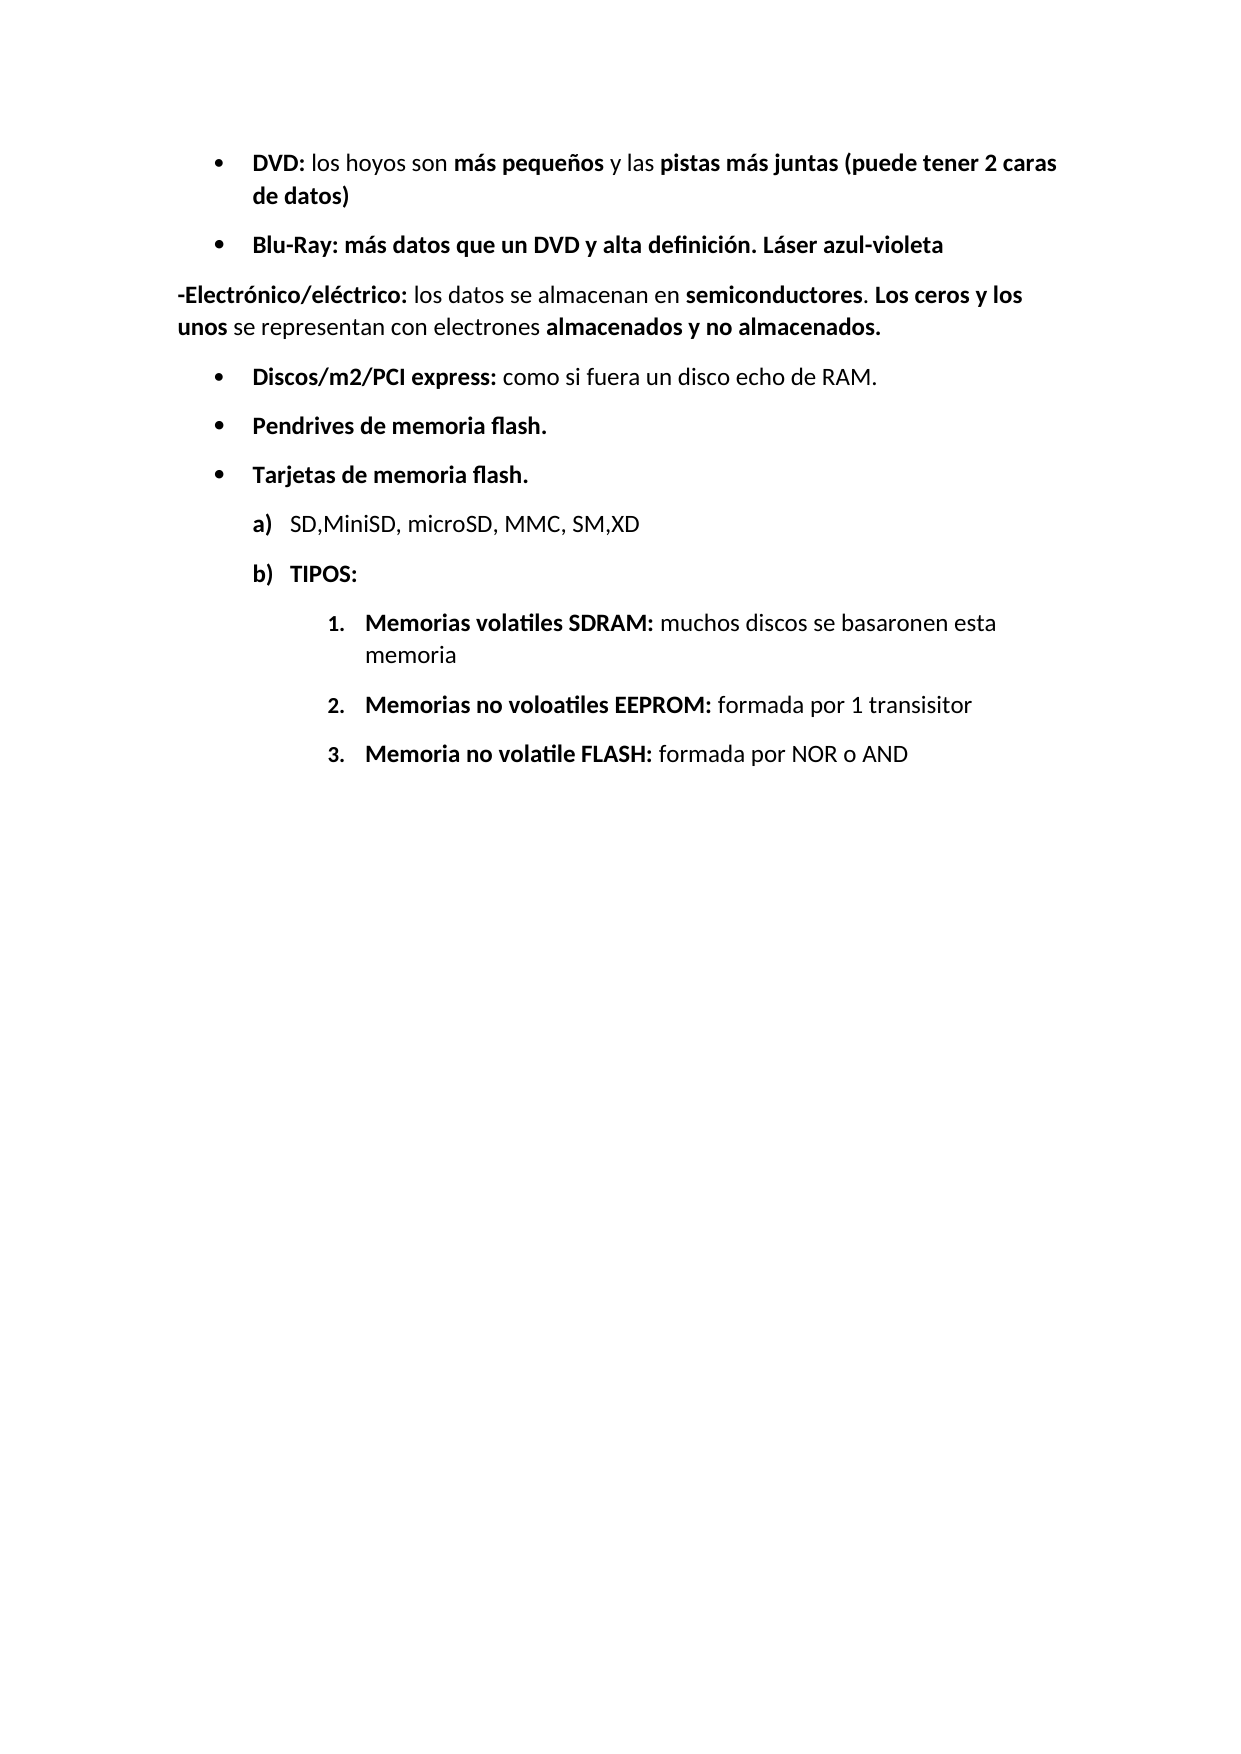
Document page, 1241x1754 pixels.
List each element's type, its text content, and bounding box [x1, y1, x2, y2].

list DVD: los hoyos son más pequeños y las pistas más juntas (puede tener 2 caras de datos) [215, 148, 1063, 211]
list Discos/m2/PCI express: como si fuera un disco echo de RAM. [215, 361, 1063, 391]
list Pendrives de memoria flash. [215, 410, 1063, 440]
list Memorias no voloatiles EEPROM: formada por 1 transisitor [327, 689, 1063, 719]
list TIPOS: [252, 558, 1063, 588]
list Memoria no volatile FLASH: formada por NOR o AND [327, 738, 1063, 769]
list Memorias volatiles SDRAM: muchos discos se basaronen esta memoria [327, 607, 1063, 670]
list Blu-Ray: más datos que un DVD y alta definición. Láser azul-violeta [215, 229, 1063, 260]
text -Electrónico/eléctrico: los datos se almacenan en semiconductores. Los ceros y los unos se representan con electrones almacenados y no almacenados. [177, 279, 1063, 342]
list SD,MiniSD, microSD, MMC, SM,XD [252, 508, 1063, 539]
list Tarjetas de memoria flash. [215, 459, 1063, 490]
